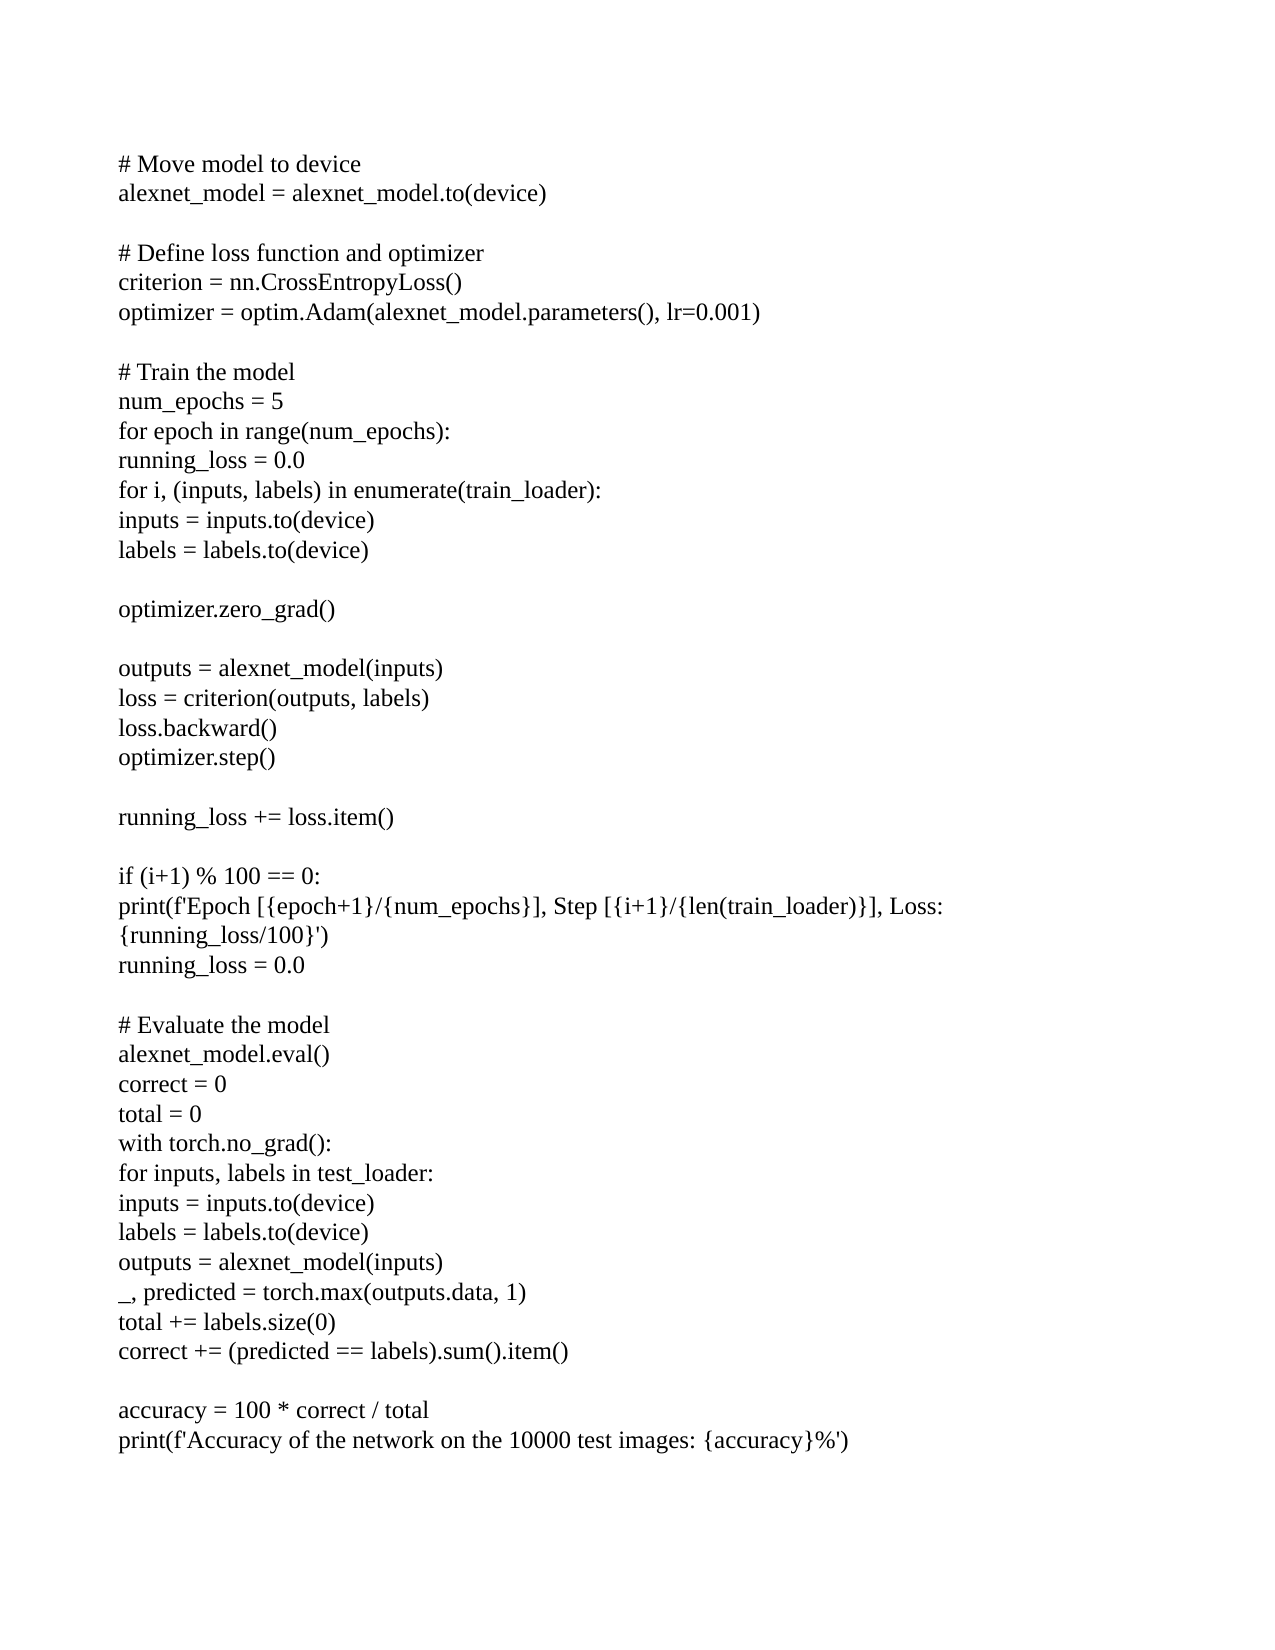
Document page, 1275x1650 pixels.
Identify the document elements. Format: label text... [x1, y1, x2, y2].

text optimizer.step() [118, 742, 1157, 771]
text num_epochs = 5 [118, 385, 1157, 415]
text total += labels.size(0) [118, 1306, 1157, 1335]
text alexnet_model.eval() [118, 1038, 1157, 1068]
text total = 0 [118, 1098, 1157, 1127]
text # Define loss function and optimizer [118, 237, 1157, 267]
text inputs = inputs.to(device) [118, 504, 1157, 534]
text optimizer.zero_grad() [118, 593, 1157, 623]
text running_loss = 0.0 [118, 445, 1157, 474]
text loss.backward() [118, 712, 1157, 742]
text outputs = alexnet_model(inputs) [118, 1246, 1157, 1276]
text print(f'Epoch [{epoch+1}/{num_epochs}], Step [{i+1}/{len(train_loader)}], Loss: {running_loss/100}') [118, 890, 1157, 949]
text # Evaluate the model [118, 1009, 1157, 1038]
text running_loss += loss.item() [118, 801, 1157, 831]
text for epoch in range(num_epochs): [118, 415, 1157, 445]
text inputs = inputs.to(device) [118, 1187, 1157, 1217]
text if (i+1) % 100 == 0: [118, 860, 1157, 890]
text for i, (inputs, labels) in enumerate(train_loader): [118, 474, 1157, 504]
text correct += (predicted == labels).sum().item() [118, 1335, 1157, 1365]
text loss = criterion(outputs, labels) [118, 682, 1157, 712]
text optimizer = optim.Adam(alexnet_model.parameters(), lr=0.001) [118, 296, 1157, 326]
text print(f'Accuracy of the network on the 10000 test images: {accuracy}%') [118, 1424, 1157, 1454]
text alexnet_model = alexnet_model.to(device) [118, 177, 1157, 207]
text labels = labels.to(device) [118, 1217, 1157, 1246]
text running_loss = 0.0 [118, 949, 1157, 979]
text outputs = alexnet_model(inputs) [118, 652, 1157, 682]
text # Train the model [118, 356, 1157, 385]
text labels = labels.to(device) [118, 534, 1157, 563]
text correct = 0 [118, 1068, 1157, 1098]
text for inputs, labels in test_loader: [118, 1157, 1157, 1187]
text criterion = nn.CrossEntropyLoss() [118, 267, 1157, 296]
text # Move model to device [118, 148, 1157, 177]
text _, predicted = torch.max(outputs.data, 1) [118, 1276, 1157, 1306]
text with torch.no_grad(): [118, 1127, 1157, 1157]
text accuracy = 100 * correct / total [118, 1395, 1157, 1424]
